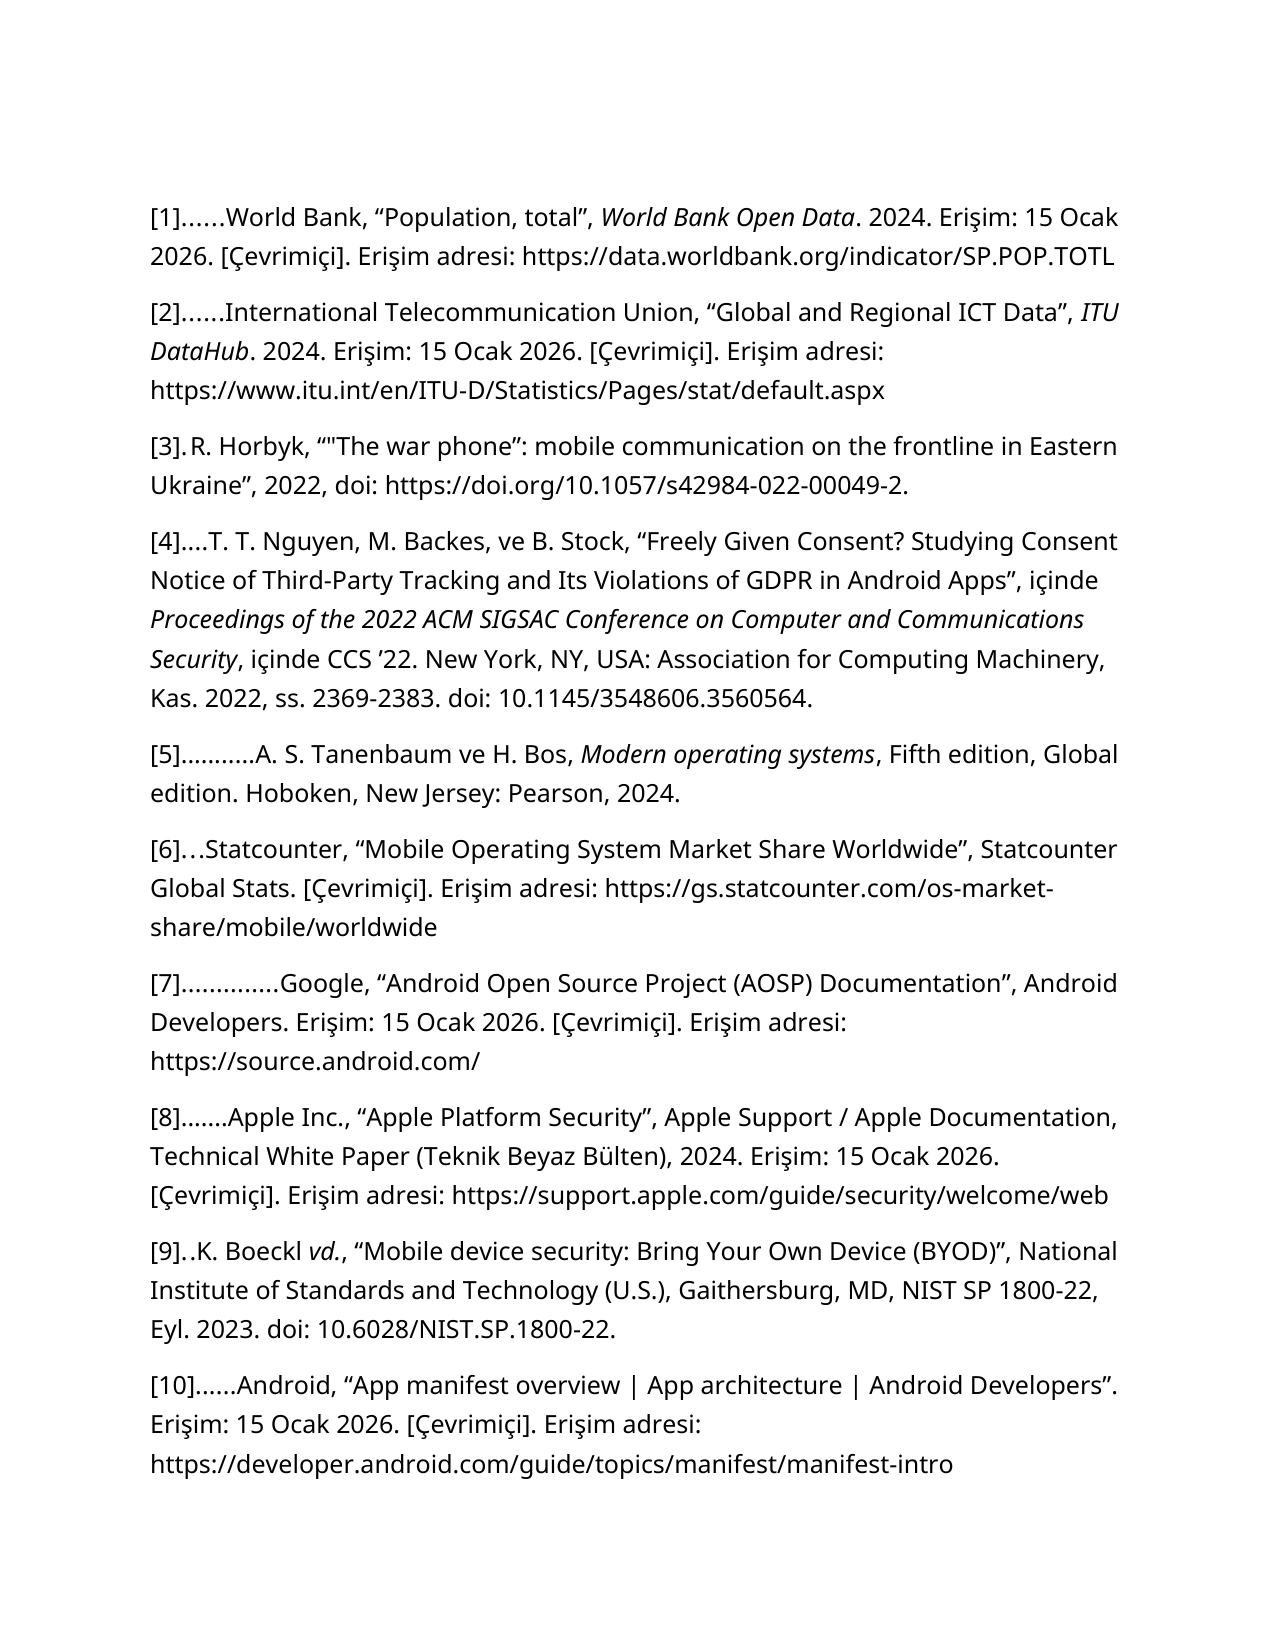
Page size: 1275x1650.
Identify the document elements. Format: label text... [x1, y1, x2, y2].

text [1] World Bank, “Population, total”, World Bank Open Data. 2024. Erişim: 15 Ocak 2026. [Çevrimiçi]. Erişim adresi: https://data.worldbank.org/indicator/SP.POP.TOTL [150, 200, 1125, 273]
text [5] A. S. Tanenbaum ve H. Bos, Modern operating systems, Fifth edition, Global edition. Hoboken, New Jersey: Pearson, 2024. [150, 736, 1125, 809]
text [6] Statcounter, “Mobile Operating System Market Share Worldwide”, Statcounter Global Stats. [Çevrimiçi]. Erişim adresi: https://gs.statcounter.com/os-market-share/mobile/worldwide [150, 831, 1125, 944]
text [9] K. Boeckl vd., “Mobile device security: Bring Your Own Device (BYOD)”, National Institute of Standards and Technology (U.S.), Gaithersburg, MD, NIST SP 1800-22, Eyl. 2023. doi: 10.6028/NIST.SP.1800-22. [150, 1234, 1125, 1346]
text [8] Apple Inc., “Apple Platform Security”, Apple Support / Apple Documentation, Technical White Paper (Teknik Beyaz Bülten), 2024. Erişim: 15 Ocak 2026. [Çevrimiçi]. Erişim adresi: https://support.apple.com/guide/security/welcome/web [150, 1100, 1125, 1212]
text [4] T. T. Nguyen, M. Backes, ve B. Stock, “Freely Given Consent? Studying Consent Notice of Third-Party Tracking and Its Violations of GDPR in Android Apps”, içinde Proceedings of the 2022 ACM SIGSAC Conference on Computer and Communications Security, içinde CCS ’22. New York, NY, USA: Association for Computing Machinery, Kas. 2022, ss. 2369-2383. doi: 10.1145/3548606.3560564. [150, 524, 1125, 714]
text [2] International Telecommunication Union, “Global and Regional ICT Data”, ITU DataHub. 2024. Erişim: 15 Ocak 2026. [Çevrimiçi]. Erişim adresi: https://www.itu.int/en/ITU-D/Statistics/Pages/stat/default.aspx [150, 295, 1125, 407]
text [7] Google, “Android Open Source Project (AOSP) Documentation”, Android Developers. Erişim: 15 Ocak 2026. [Çevrimiçi]. Erişim adresi: https://source.android.com/ [150, 966, 1125, 1078]
text [3] R. Horbyk, “"The war phone”: mobile communication on the frontline in Eastern Ukraine”, 2022, doi: https://doi.org/10.1057/s42984-022-00049-2. [150, 429, 1125, 502]
text [10] Android, “App manifest overview | App architecture | Android Developers”. Erişim: 15 Ocak 2026. [Çevrimiçi]. Erişim adresi: https://developer.android.com/guide/topics/manifest/manifest-intro [150, 1368, 1125, 1480]
